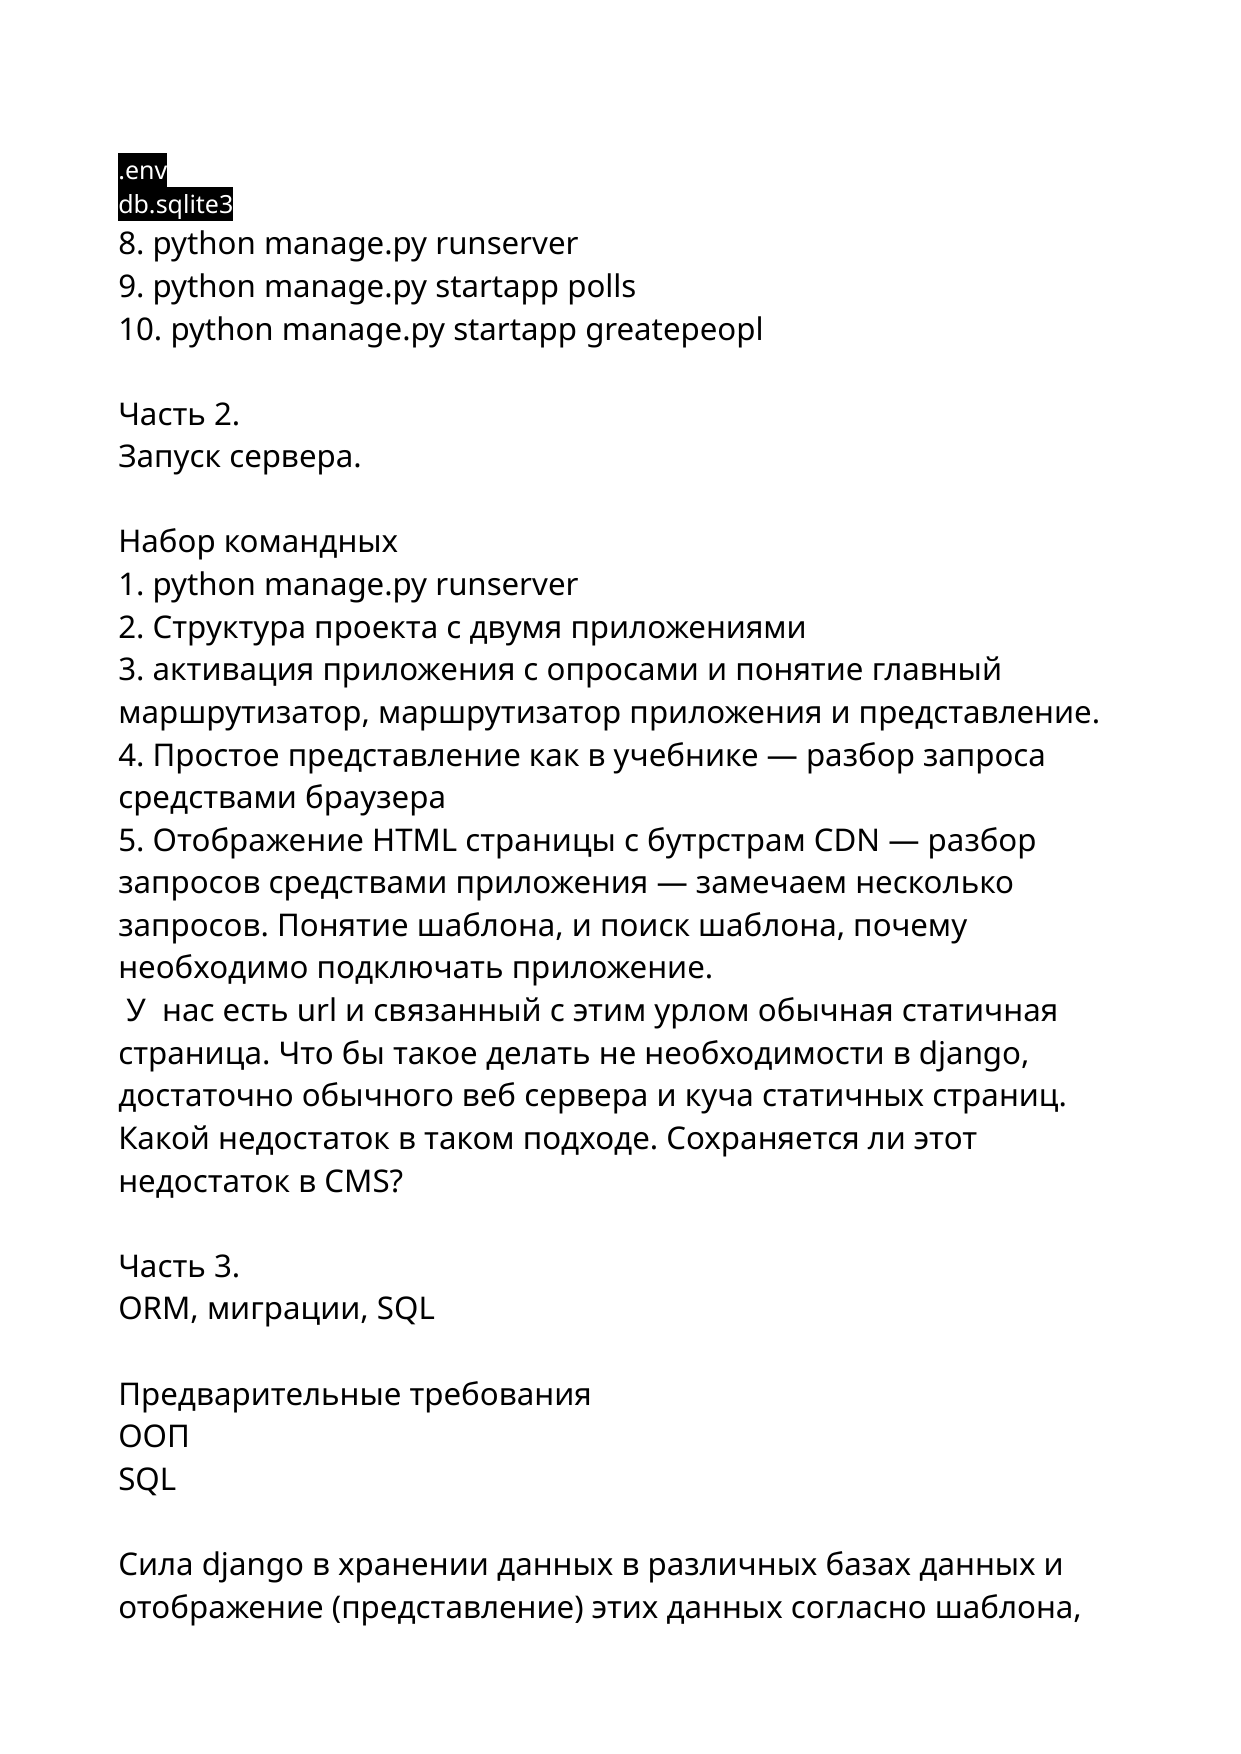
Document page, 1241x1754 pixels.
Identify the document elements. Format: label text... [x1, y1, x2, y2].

text У нас есть url и связанный с этим урлом обычная статичная страница. Что бы такое делать не необходимости в django, достаточно обычного веб сервера и куча статичных страниц. Какой недостаток в таком подходе. Сохраняется ли этот недостаток в CMS? [118, 988, 1122, 1201]
text Набор командных [118, 519, 1122, 562]
text 2. Структура проекта с двумя приложениями [118, 605, 1122, 647]
text 4. Простое представление как в учебнике — разбор запроса средствами браузера [118, 732, 1122, 818]
text Часть 2. [118, 392, 1122, 434]
text db.sqlite3 [118, 187, 1122, 221]
text ORM, миграции, SQL [118, 1286, 1122, 1329]
text Часть 3. [118, 1244, 1122, 1286]
text 1. python manage.py runserver [118, 562, 1122, 605]
text .env [118, 152, 1122, 187]
text SQL [118, 1457, 1122, 1499]
text 9. python manage.py startapp polls [118, 264, 1122, 306]
text 10. python manage.py startapp greatepeopl [118, 306, 1122, 349]
text Запуск сервера. [118, 434, 1122, 477]
text 3. активация приложения с опросами и понятие главный маршрутизатор, маршрутизатор приложения и представление. [118, 647, 1122, 732]
text Предварительные требования [118, 1372, 1122, 1414]
text ООП [118, 1414, 1122, 1457]
text 5. Отображение HTML страницы с бутрстрам CDN — разбор запросов средствами приложения — замечаем несколько запросов. Понятие шаблона, и поиск шаблона, почему необходимо подключать приложение. [118, 818, 1122, 988]
text Сила django в хранении данных в различных базах данных и отображение (представление) этих данных согласно шаблона, [118, 1542, 1122, 1627]
text 8. python manage.py runserver [118, 221, 1122, 264]
